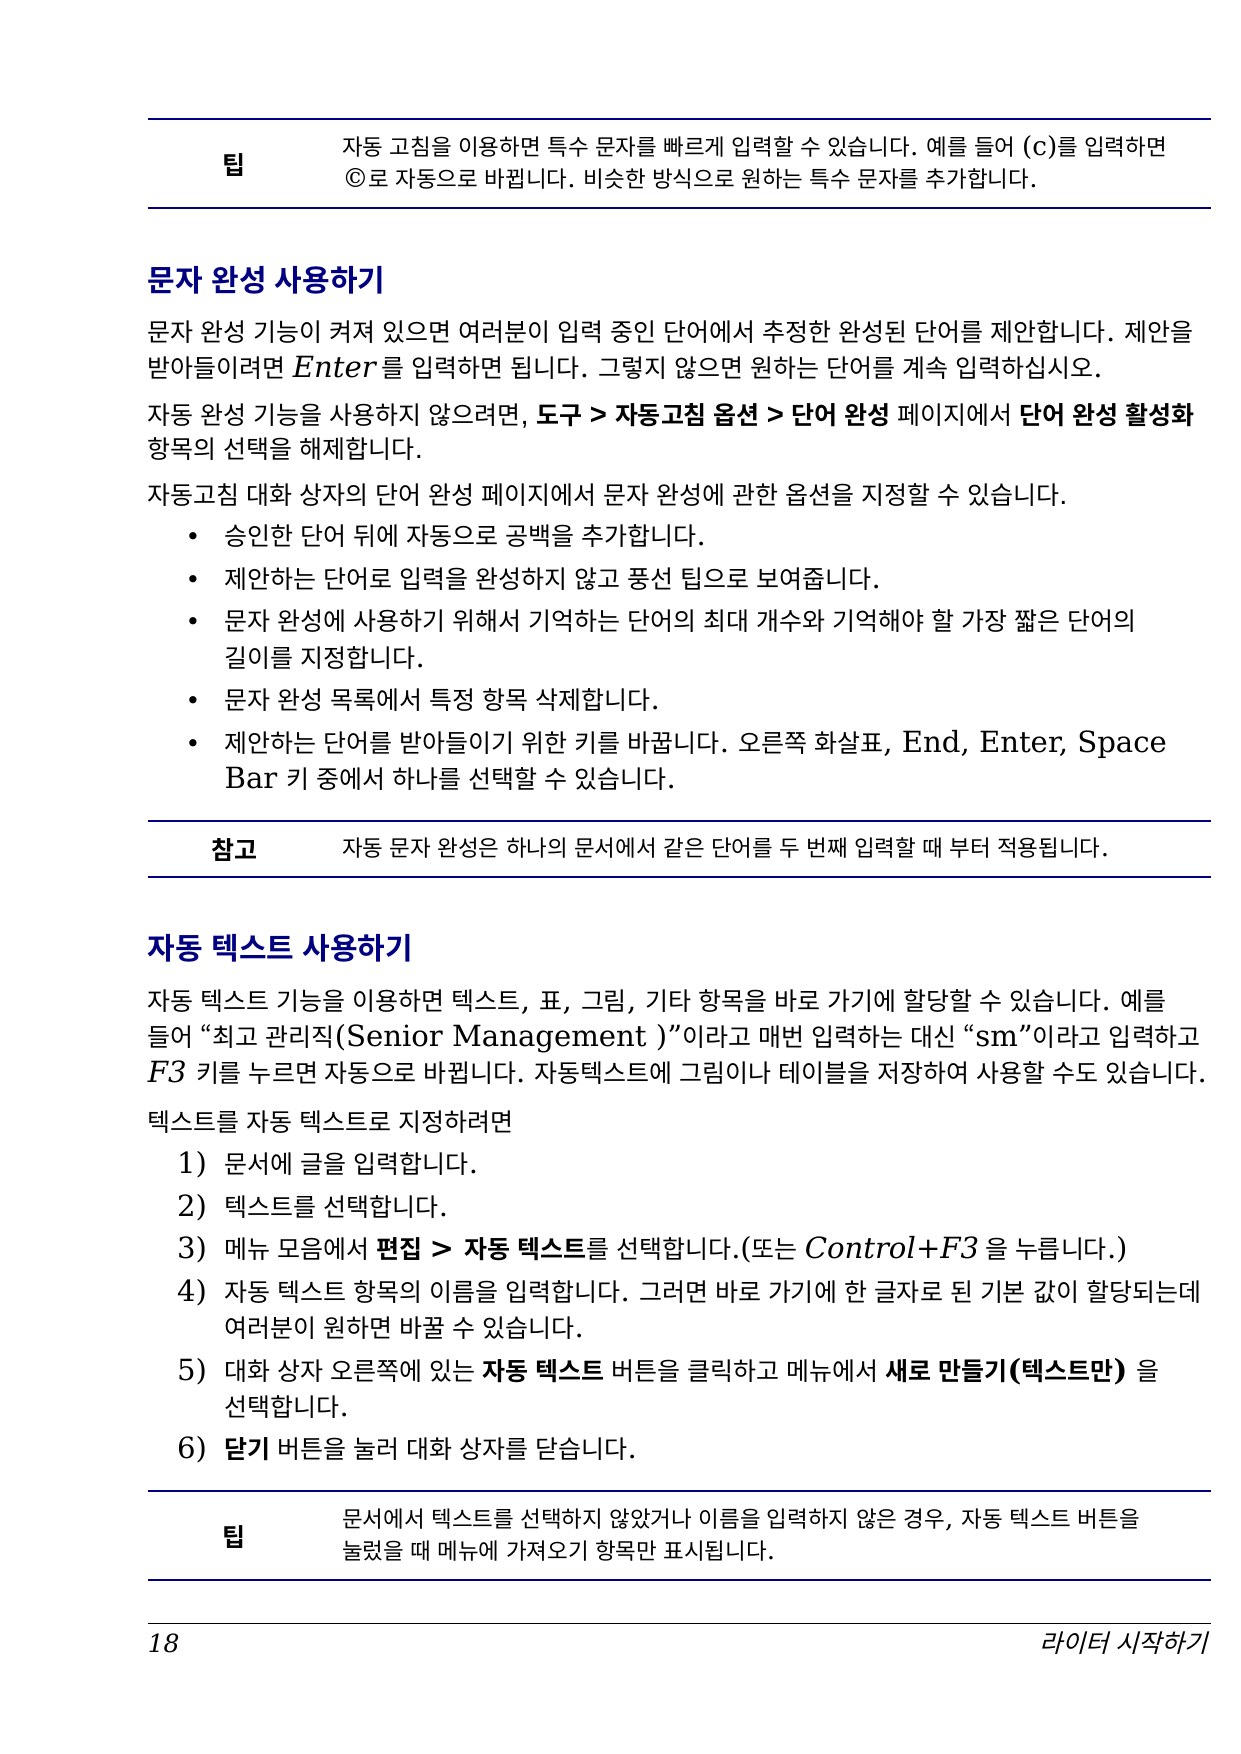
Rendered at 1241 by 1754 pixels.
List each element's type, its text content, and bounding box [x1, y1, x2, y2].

subtitle 자동 텍스트 사용하기 [148, 925, 1211, 968]
list 문자 완성 목록에서 특정 항목 삭제합니다. [185, 681, 1211, 717]
table_header 문서에서 텍스트를 선택하지 않았거나 이름을 입력하지 않은 경우, 자동 텍스트 버튼을 눌렀을 때 메뉴에 가져오기 항목만 표시됩니다. [321, 1492, 1211, 1579]
list 메뉴 모음에서 편집 > 자동 텍스트를 선택합니다.(또는 Control+F3을 누릅니다.) [207, 1230, 1211, 1266]
list 제안하는 단어를 받아들이기 위한 키를 바꿉니다. 오른쪽 화살표, End, Enter, Space Bar 키 중에서 하나를 선택할 수 있습니다. [185, 723, 1211, 796]
text 자동 텍스트 기능을 이용하면 텍스트, 표, 그림, 기타 항목을 바로 가기에 할당할 수 있습니다. 예를 들어 “최고 관리직(Senior Management )”이라고 매번 입력하는 대신 “sm”이라고 입력하고 F3 키를 누르면 자동으로 바뀝니다. 자동텍스트에 그림이나 테이블을 저장하여 사용할 수도 있습니다. [148, 981, 1211, 1090]
list 문서에 글을 입력합니다. [207, 1145, 1211, 1181]
table_header 자동 고침을 이용하면 특수 문자를 빠르게 입력할 수 있습니다. 예를 들어 (c)를 입력하면 ©로 자동으로 바뀝니다. 비슷한 방식으로 원하는 특수 문자를 추가합니다. [321, 120, 1211, 207]
table_header 팁 [148, 1492, 321, 1579]
table_header 팁 [148, 120, 321, 207]
text 자동 완성 기능을 사용하지 않으려면, 도구 > 자동고침 옵션 > 단어 완성 페이지에서 단어 완성 활성화 항목의 선택을 해제합니다. [148, 397, 1211, 464]
list 닫기 버튼을 눌러 대화 상자를 닫습니다. [207, 1430, 1211, 1466]
list 대화 상자 오른쪽에 있는 자동 텍스트 버튼을 클릭하고 메뉴에서 새로 만들기(텍스트만) 을 선택합니다. [207, 1351, 1211, 1424]
table_header 자동 문자 완성은 하나의 문서에서 같은 단어를 두 번째 입력할 때 부터 적용됩니다. [321, 822, 1211, 876]
list 승인한 단어 뒤에 자동으로 공백을 추가합니다. [185, 517, 1211, 553]
text 문자 완성 기능이 켜져 있으면 여러분이 입력 중인 단어에서 추정한 완성된 단어를 제안합니다. 제안을 받아들이려면 Enter를 입력하면 됩니다. 그렇지 않으면 원하는 단어를 계속 입력하십시오. [148, 312, 1211, 385]
list 문자 완성에 사용하기 위해서 기억하는 단어의 최대 개수와 기억해야 할 가장 짧은 단어의 길이를 지정합니다. [185, 602, 1211, 674]
list 텍스트를 자동 텍스트로 지정하려면 [148, 1102, 1211, 1138]
list 제안하는 단어로 입력을 완성하지 않고 풍선 팁으로 보여줍니다. [185, 559, 1211, 596]
table_header 참고 [148, 822, 321, 876]
list 자동 텍스트 항목의 이름을 입력합니다. 그러면 바로 가기에 한 글자로 된 기본 값이 할당되는데 여러분이 원하면 바꿀 수 있습니다. [207, 1272, 1211, 1345]
list 텍스트를 선택합니다. [207, 1187, 1211, 1224]
subtitle 문자 완성 사용하기 [148, 256, 1211, 300]
list 자동고침 대화 상자의 단어 완성 페이지에서 문자 완성에 관한 옵션을 지정할 수 있습니다. [148, 477, 1211, 510]
